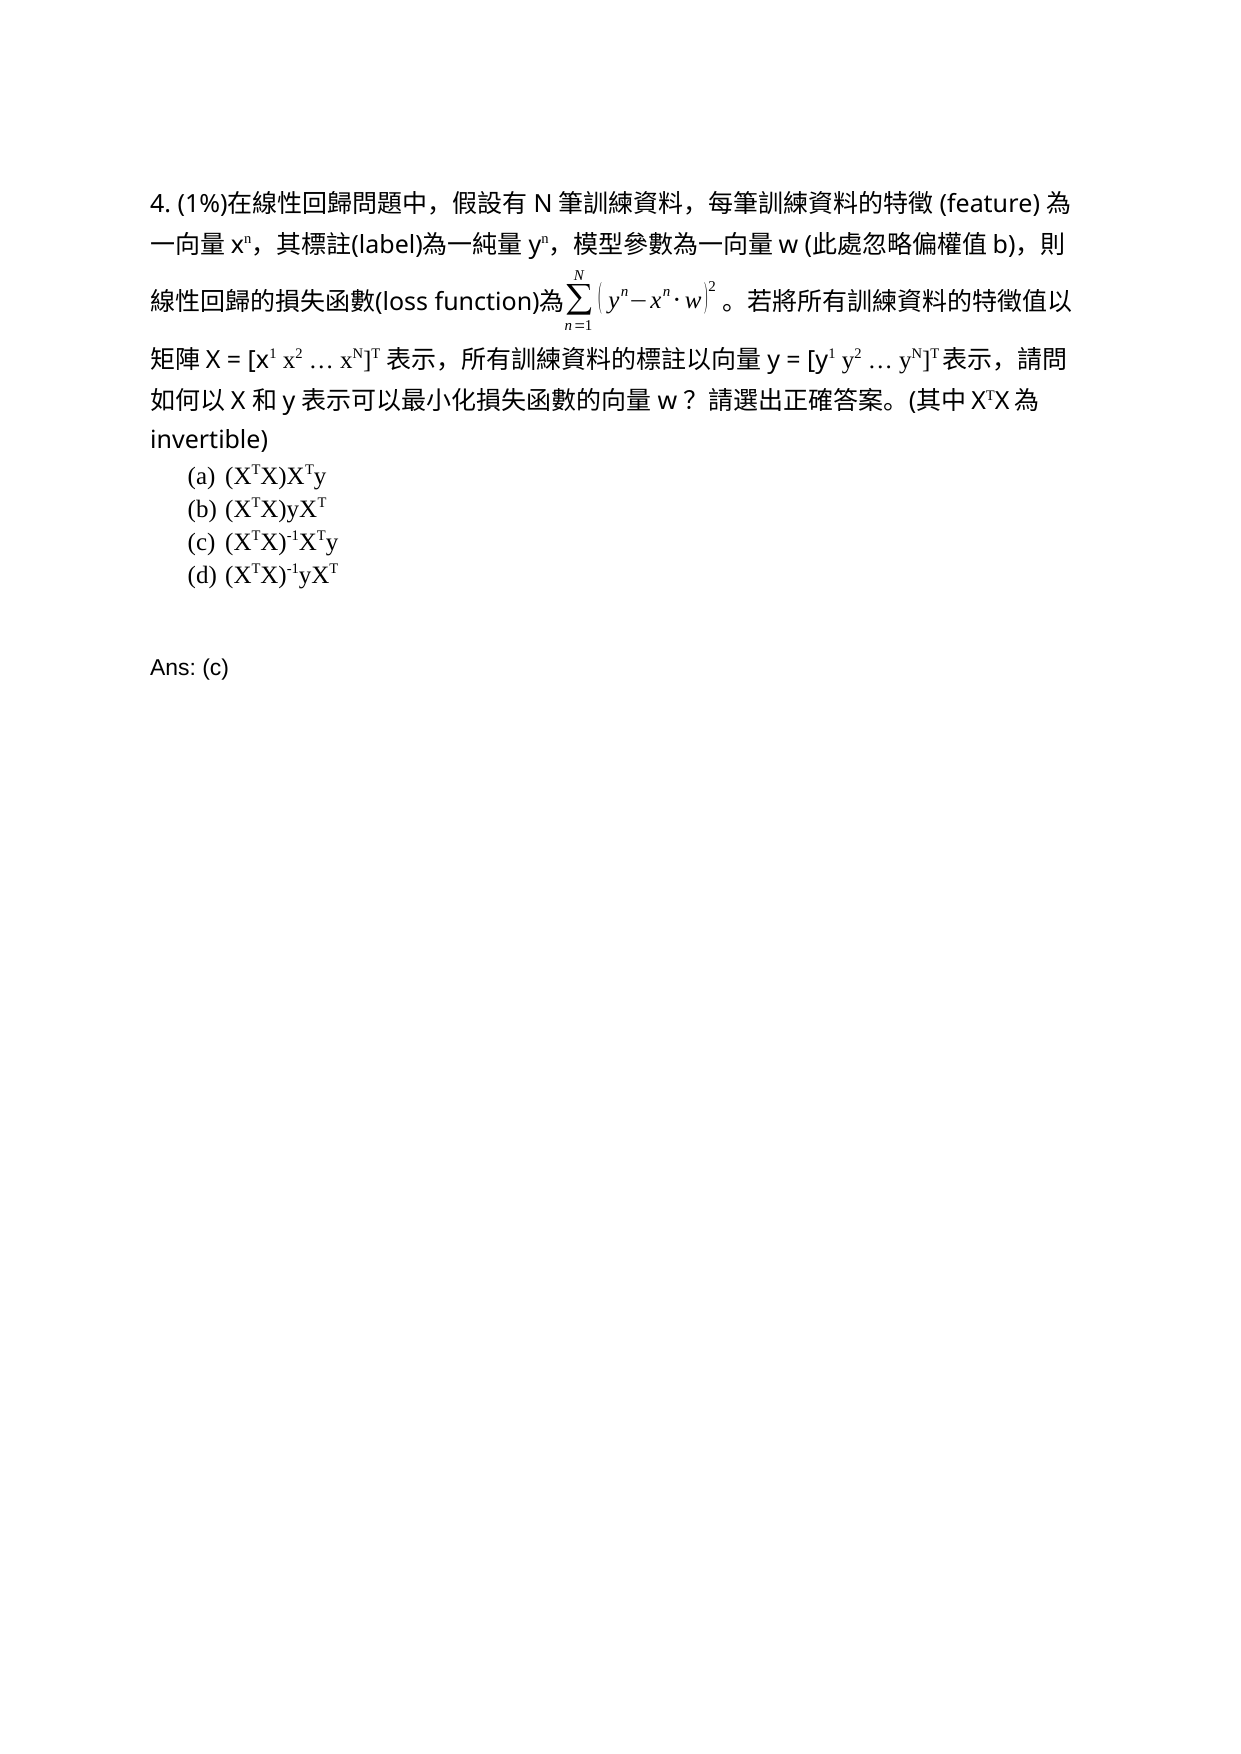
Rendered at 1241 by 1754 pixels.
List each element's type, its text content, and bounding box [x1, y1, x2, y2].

list (XTX)XTy [187, 461, 1090, 490]
list (XTX)-1XTy [187, 527, 1090, 556]
text Ans: (c) [150, 654, 1090, 680]
list (XTX)yXT [187, 494, 1090, 523]
text 4. (1%)在線性回歸問題中，假設有 N 筆訓練資料，每筆訓練資料的特徵 (feature) 為一向量 xn，其標註(label)為一純量 yn，模型參數為一向量w (此處忽略偏權值 b)，則線性回歸的損失函數(loss function)為 。若將所有訓練資料的特徵值以矩陣 X = [x1 x2 … xN]T 表示，所有訓練資料的標註以向量 y = [y1 y2 … yN]T表示，請問如何以 X 和 y 表示可以最小化損失函數的向量 w ？請選出正確答案。(其中XTX為invertible) [150, 183, 1090, 456]
list (XTX)-1yXT [187, 560, 1090, 589]
